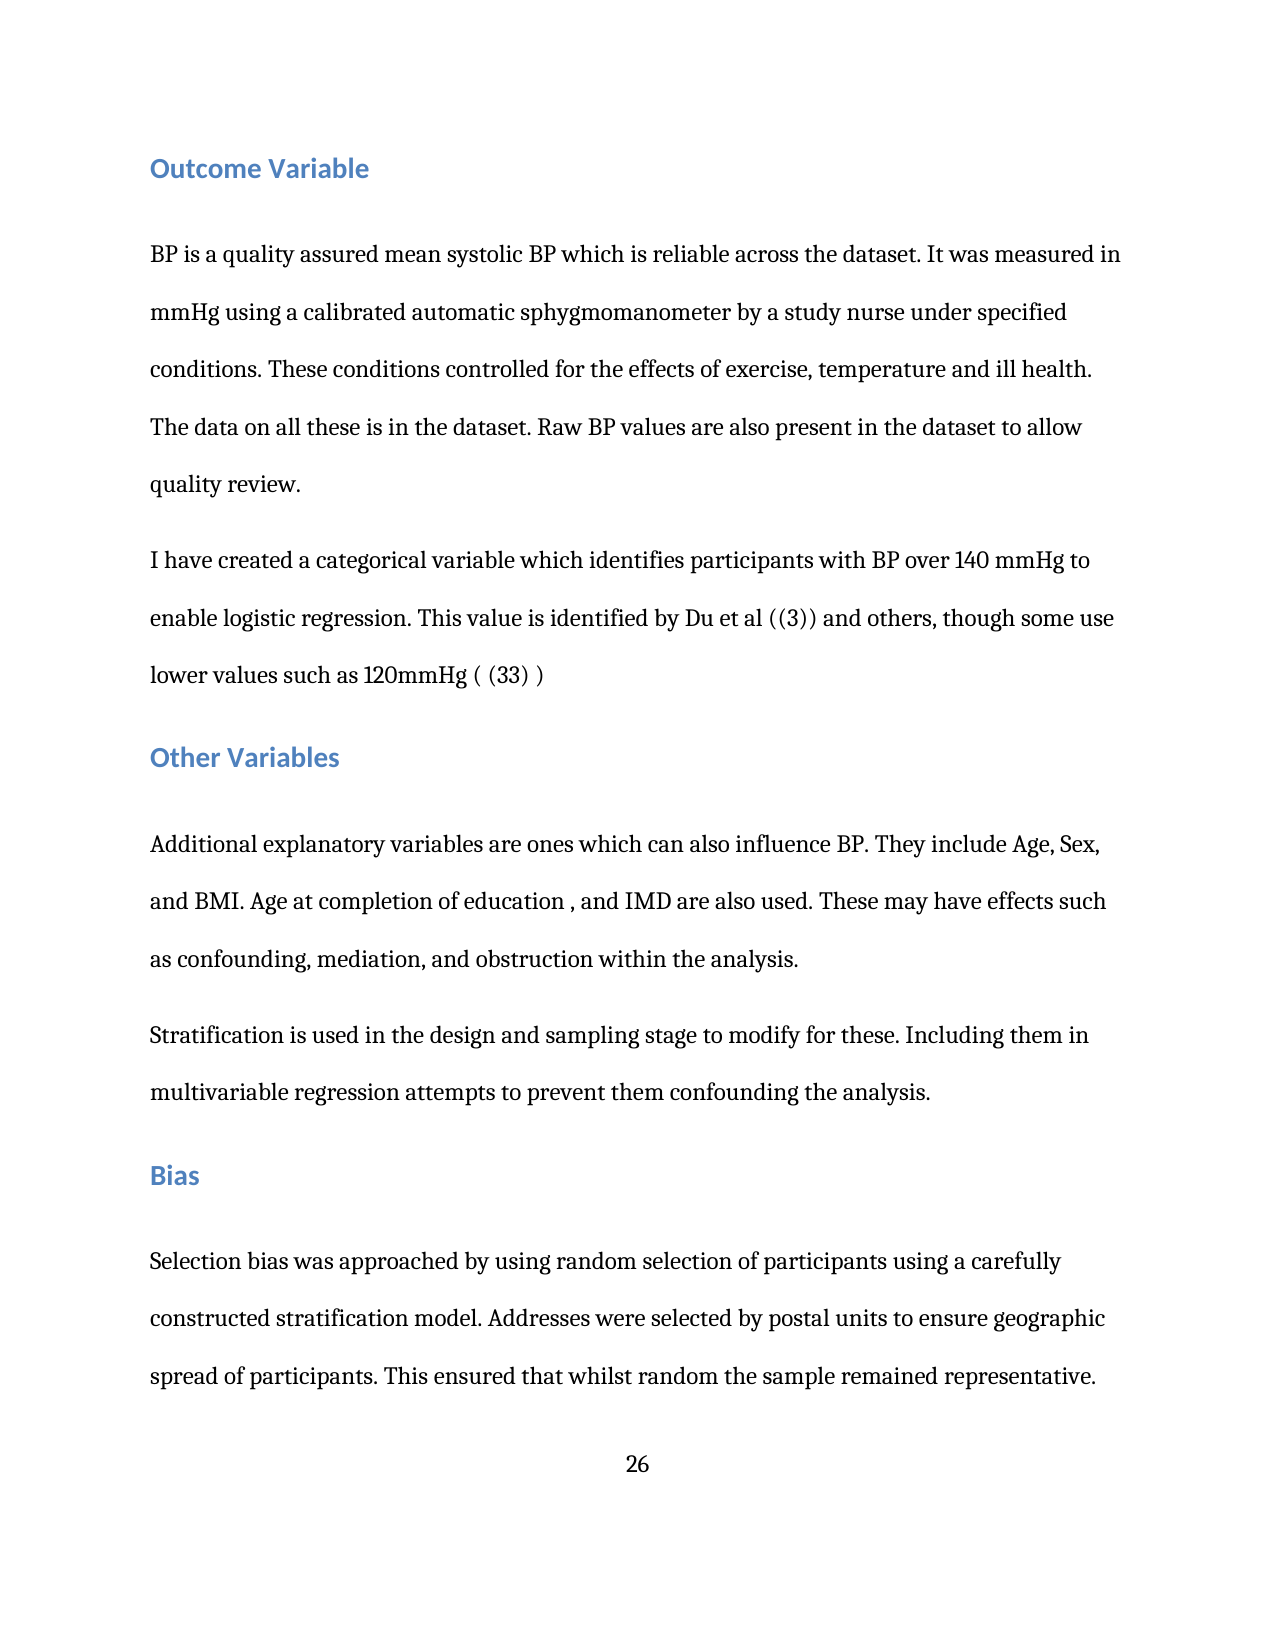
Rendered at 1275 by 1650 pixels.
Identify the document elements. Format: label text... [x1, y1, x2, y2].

subtitle Other Variables [150, 739, 1125, 775]
text Stratification is used in the design and sampling stage to modify for these. Including them in multivariable regression attempts to prevent them confounding the analysis. [150, 1021, 1125, 1107]
subtitle Bias [150, 1157, 1125, 1192]
subtitle Outcome Variable [150, 150, 1125, 186]
text BP is a quality assured mean systolic BP which is reliable across the dataset. It was measured in mmHg using a calibrated automatic sphygmomanometer by a study nurse under specified conditions. These conditions controlled for the effects of exercise, temperature and ill health. The data on all these is in the dataset. Raw BP values are also present in the dataset to allow quality review. [150, 240, 1125, 499]
text Additional explanatory variables are ones which can also influence BP. They include Age, Sex, and BMI. Age at completion of education , and IMD are also used. These may have effects such as confounding, mediation, and obstruction within the analysis. [150, 829, 1125, 973]
text I have created a categorical variable which identifies participants with BP over 140 mmHg to enable logistic regression. This value is identified by Du et al ((3)) and others, though some use lower values such as 120mmHg ( (33) ) [150, 546, 1125, 690]
text Selection bias was approached by using random selection of participants using a carefully constructed stratification model. Addresses were selected by postal units to ensure geographic spread of participants. This ensured that whilst random the sample remained representative. [150, 1247, 1125, 1390]
